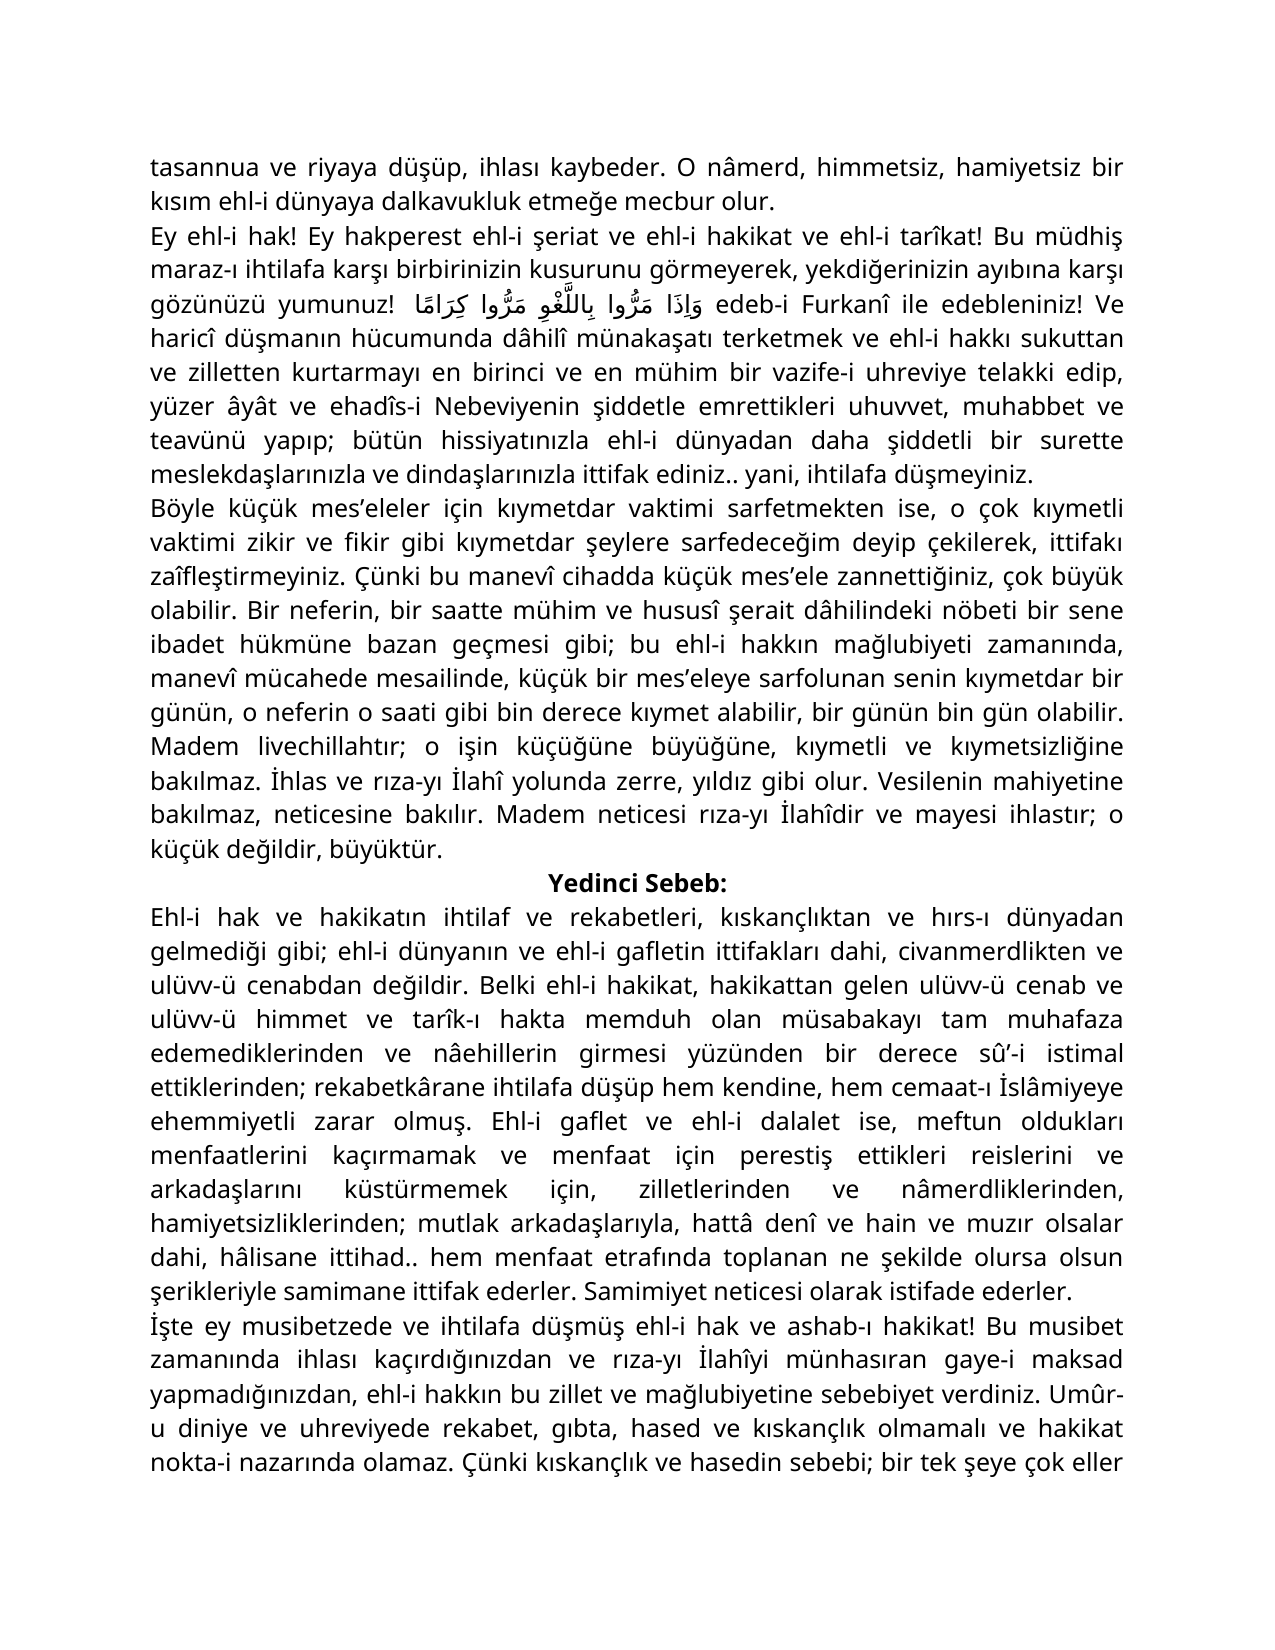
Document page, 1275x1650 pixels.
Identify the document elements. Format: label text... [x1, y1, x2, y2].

text Ehl-i hak ve hakikatın ihtilaf ve rekabetleri, kıskançlıktan ve hırs-ı dünyadan gelmediği gibi; ehl-i dünyanın ve ehl-i gafletin ittifakları dahi, civanmerdlikten ve ulüvv-ü cenabdan değildir. Belki ehl-i hakikat, hakikattan gelen ulüvv-ü cenab ve ulüvv-ü himmet ve tarîk-ı hakta memduh olan müsabakayı tam muhafaza edemediklerinden ve nâehillerin girmesi yüzünden bir derece sû’-i istimal ettiklerinden; rekabetkârane ihtilafa düşüp hem kendine, hem cemaat-ı İslâmiyeye ehemmiyetli zarar olmuş. Ehl-i gaflet ve ehl-i dalalet ise, meftun oldukları menfaatlerini kaçırmamak ve menfaat için perestiş ettikleri reislerini ve arkadaşlarını küstürmemek için, zilletlerinden ve nâmerdliklerinden, hamiyetsizliklerinden; mutlak arkadaşlarıyla, hattâ denî ve hain ve muzır olsalar dahi, hâlisane ittihad.. hem menfaat etrafında toplanan ne şekilde olursa olsun şerikleriyle samimane ittifak ederler. Samimiyet neticesi olarak istifade ederler. [150, 899, 1125, 1308]
text Böyle küçük mes’eleler için kıymetdar vaktimi sarfetmekten ise, o çok kıymetli vaktimi zikir ve fikir gibi kıymetdar şeylere sarfedeceğim deyip çekilerek, ittifakı zaîfleştirmeyiniz. Çünki bu manevî cihadda küçük mes’ele zannettiğiniz, çok büyük olabilir. Bir neferin, bir saatte mühim ve hususî şerait dâhilindeki nöbeti bir sene ibadet hükmüne bazan geçmesi gibi; bu ehl-i hakkın mağlubiyeti zamanında, manevî mücahede mesailinde, küçük bir mes’eleye sarfolunan senin kıymetdar bir günün, o neferin o saati gibi bin derece kıymet alabilir, bir günün bin gün olabilir. Madem livechillahtır; o işin küçüğüne büyüğüne, kıymetli ve kıymetsizliğine bakılmaz. İhlas ve rıza-yı İlahî yolunda zerre, yıldız gibi olur. Vesilenin mahiyetine bakılmaz, neticesine bakılır. Madem neticesi rıza-yı İlahîdir ve mayesi ihlastır; o küçük değildir, büyüktür. [150, 491, 1125, 865]
text Ey ehl-i hak! Ey hakperest ehl-i şeriat ve ehl-i hakikat ve ehl-i tarîkat! Bu müdhiş maraz-ı ihtilafa karşı birbirinizin kusurunu görmeyerek, yekdiğerinizin ayıbına karşı gözünüzü yumunuz! وَاِذَا مَرُّوا بِاللَّغْوِ مَرُّوا كِرَامًا edeb-i Furkanî ile edebleniniz! Ve haricî düşmanın hücumunda dâhilî münakaşatı terketmek ve ehl-i hakkı sukuttan ve zilletten kurtarmayı en birinci ve en mühim bir vazife-i uhreviye telakki edip, yüzer âyât ve ehadîs-i Nebeviyenin şiddetle emrettikleri uhuvvet, muhabbet ve teavünü yapıp; bütün hissiyatınızla ehl-i dünyadan daha şiddetli bir surette meslekdaşlarınızla ve dindaşlarınızla ittifak ediniz.. yani, ihtilafa düşmeyiniz. [150, 218, 1125, 491]
text İşte ey musibetzede ve ihtilafa düşmüş ehl-i hak ve ashab-ı hakikat! Bu musibet zamanında ihlası kaçırdığınızdan ve rıza-yı İlahîyi münhasıran gaye-i maksad yapmadığınızdan, ehl-i hakkın bu zillet ve mağlubiyetine sebebiyet verdiniz. Umûr-u diniye ve uhreviyede rekabet, gıbta, hased ve kıskançlık olmamalı ve hakikat nokta-i nazarında olamaz. Çünki kıskançlık ve hasedin sebebi; bir tek şeye çok eller [150, 1308, 1125, 1478]
text tasannua ve riyaya düşüp, ihlası kaybeder. O nâmerd, himmetsiz, hamiyetsiz bir kısım ehl-i dünyaya dalkavukluk etmeğe mecbur olur. [150, 150, 1125, 218]
subtitle Yedinci Sebeb: [150, 865, 1125, 899]
